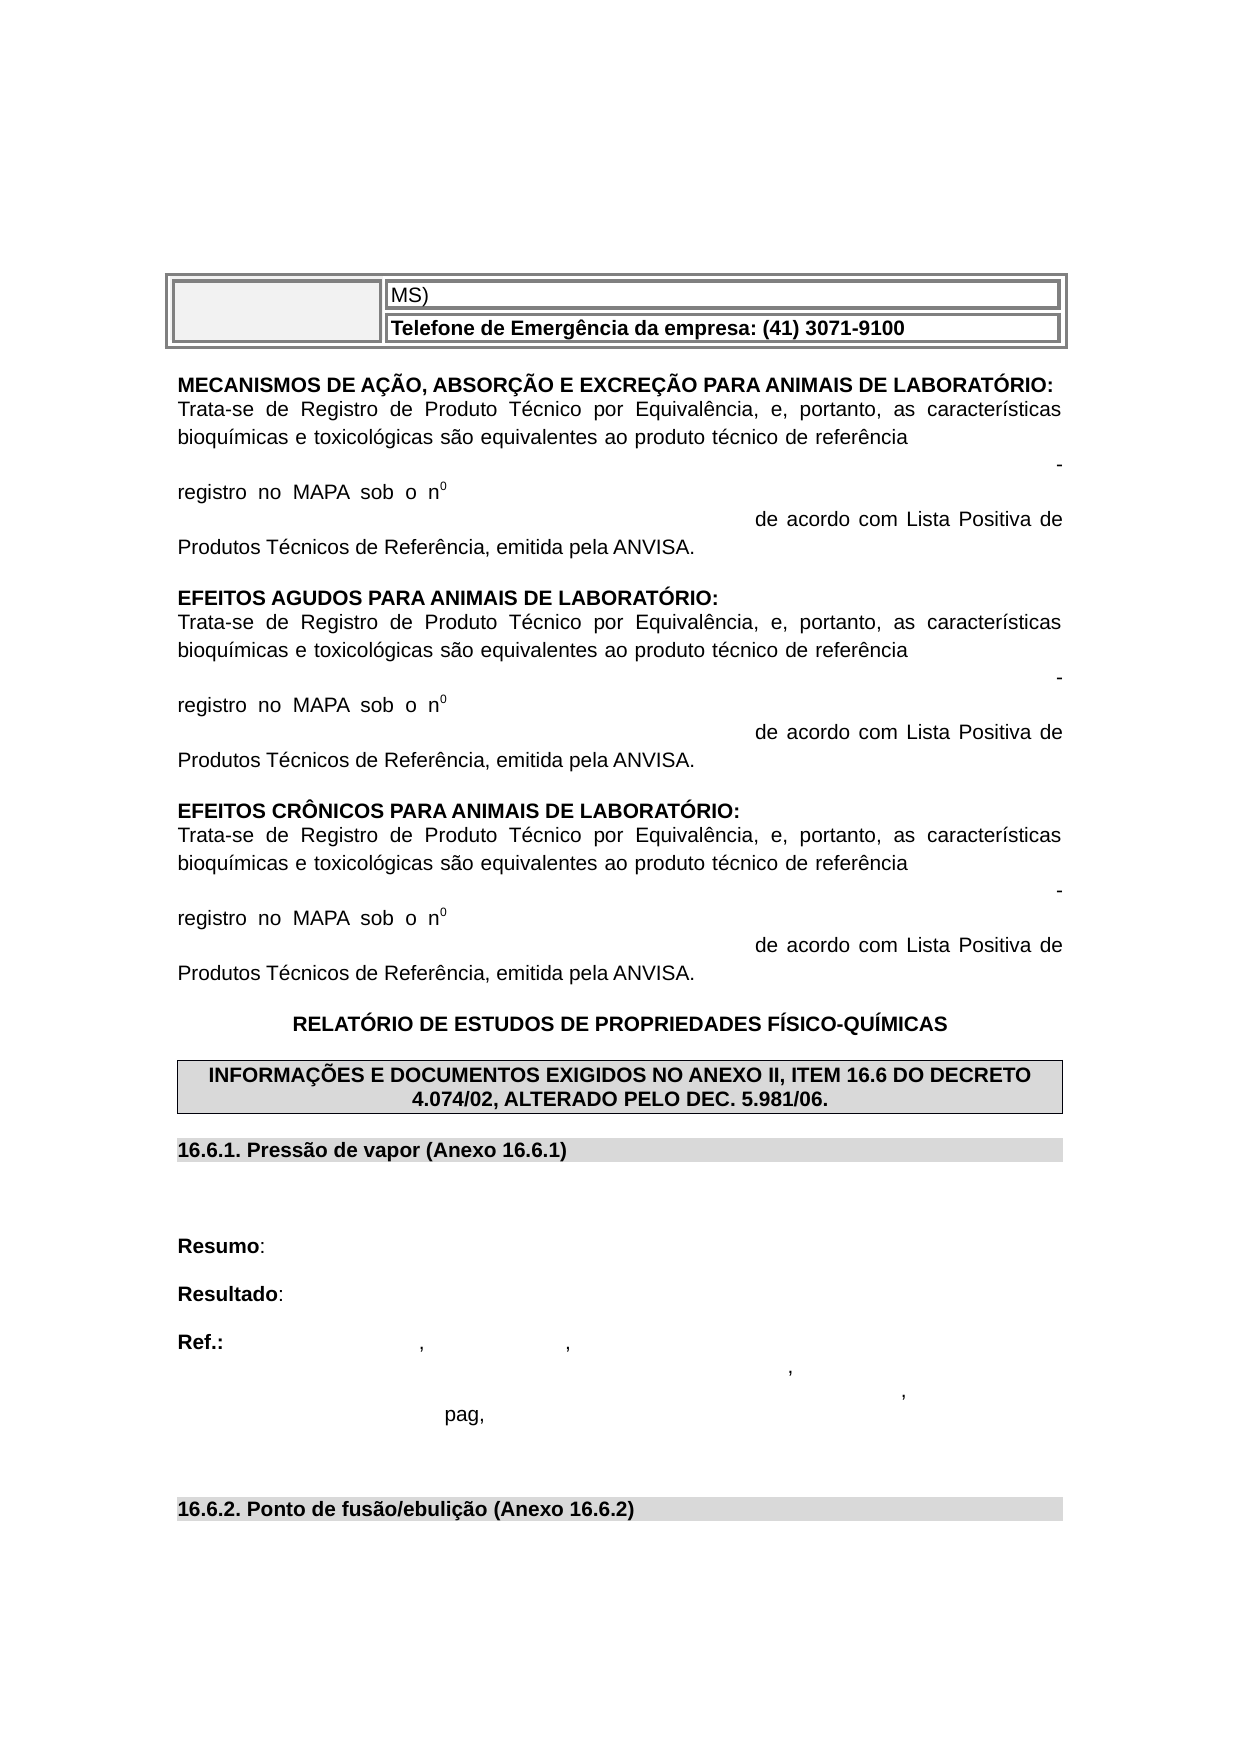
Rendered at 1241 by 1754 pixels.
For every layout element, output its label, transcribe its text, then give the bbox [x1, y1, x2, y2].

text 16.6.1. Pressão de vapor (Anexo 16.6.1) [177, 1138, 1063, 1162]
text <for each="study in studies(o, 'Ponto de fusão','approved')"> [177, 1545, 1063, 1569]
text EFEITOS CRÔNICOS PARA ANIMAIS DE LABORATÓRIO: [177, 799, 1063, 823]
text EFEITOS AGUDOS PARA ANIMAIS DE LABORATÓRIO: [177, 586, 1063, 610]
text Trata-se de Registro de Produto Técnico por Equivalência, e, portanto, as características bioquímicas e toxicológicas são equivalentes ao produto técnico de referência <for each="inf in informations(o, 'Produto de referência - Nome','approved')"><insert_html(inf)></for> - registro no MAPA sob o n0<for each="inf in informations(o, 'Produto de referência - Número Registro','approved')"> <insert_html(inf)></for> de acordo com Lista Positiva de Produtos Técnicos de Referência, emitida pela ANVISA. [177, 823, 1063, 984]
text RELATÓRIO DE ESTUDOS DE PROPRIEDADES FÍSICO-QUÍMICAS [177, 1012, 1063, 1036]
text Resumo: <insert_html(study.summary_pt)> [177, 1234, 1063, 1258]
table_cell Telefone de Emergência da empresa: (41) 3071-9100 [383, 306, 1063, 340]
text INFORMAÇÕES E DOCUMENTOS EXIGIDOS NO ANEXO II, ITEM 16.6 DO DECRETO 4.074/02, ALTERADO PELO DEC. 5.981/06. [178, 1061, 1062, 1113]
text Resultado: <insert_html(study.result_pt)> [177, 1282, 1063, 1306]
text MECANISMOS DE AÇÃO, ABSORÇÃO E EXCREÇÃO PARA ANIMAIS DE LABORATÓRIO: [177, 373, 1063, 397]
table_cell MS) [383, 276, 1063, 306]
text Trata-se de Registro de Produto Técnico por Equivalência, e, portanto, as características bioquímicas e toxicológicas são equivalentes ao produto técnico de referência <for each="inf in informations(o, 'Produto de referência - Nome','approved')"><insert_html(inf)></for> - registro no MAPA sob o n0<for each="inf in informations(o, 'Produto de referência - Número Registro','approved')"> <insert_html(inf)></for> de acordo com Lista Positiva de Produtos Técnicos de Referência, emitida pela ANVISA. [177, 397, 1063, 558]
text Trata-se de Registro de Produto Técnico por Equivalência, e, portanto, as características bioquímicas e toxicológicas são equivalentes ao produto técnico de referência <for each="inf in informations(o, 'Produto de referência - Nome','approved')"><insert_html(inf)></for> - registro no MAPA sob o n0<for each="inf in informations(o, 'Produto de referência - Número Registro','approved')"> <insert_html(inf)></for> de acordo com Lista Positiva de Produtos Técnicos de Referência, emitida pela ANVISA. [177, 610, 1063, 771]
text 16.6.2. Ponto de fusão/ebulição (Anexo 16.6.2) [177, 1497, 1063, 1521]
list </for> [177, 1449, 1063, 1473]
table_cell [170, 276, 383, 340]
text Ref.: <study.reference>, <study.name>, <if test="study.laboratory_id"><study.laboratory_id.name></if>, <if test="study.director_author_id"><study.director_author_id.name></if>, <study.number_of_pages> pag, <if test="study.end_date"><formatLang(study.end_date,date=True)></if> [177, 1329, 1063, 1449]
text <for each="study in studies(o, 'Pressão vapor','approved')"> [177, 1186, 1063, 1210]
